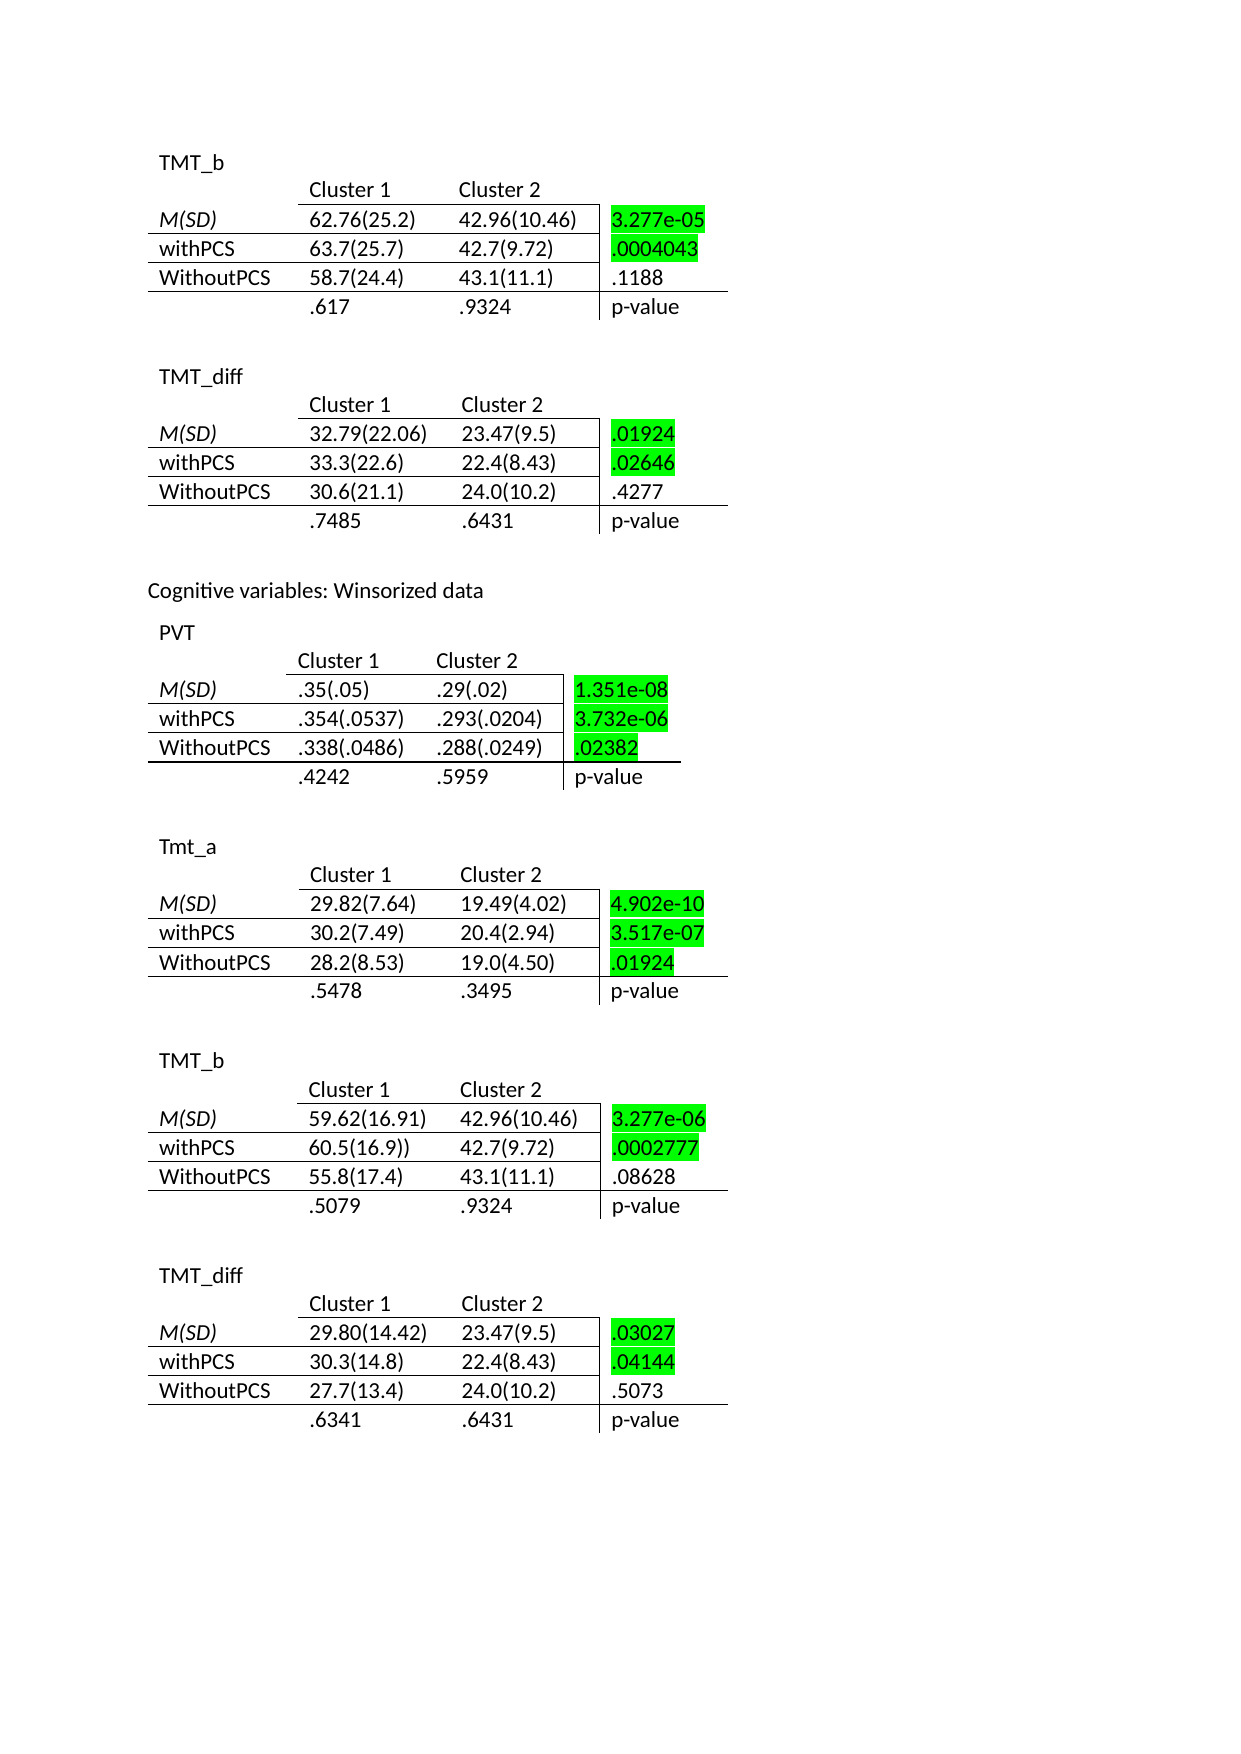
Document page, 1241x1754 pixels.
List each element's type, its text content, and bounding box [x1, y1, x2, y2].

table_header [298, 1261, 450, 1289]
table_header PVT [148, 618, 286, 646]
table_cell 29.80(14.42) [298, 1318, 450, 1346]
table_cell .6431 [450, 506, 599, 534]
table_cell 24.0(10.2) [450, 1376, 599, 1404]
table_cell Cluster 1 [297, 1075, 449, 1103]
table_cell .3495 [449, 977, 599, 1005]
table_header [600, 1261, 727, 1289]
table_cell [148, 1191, 297, 1219]
table_cell 62.76(25.2) [298, 205, 447, 233]
table_cell 19.0(4.50) [449, 948, 599, 976]
table_cell .293(.0204) [425, 704, 563, 732]
table_cell withPCS [148, 704, 286, 732]
table_cell p-value [600, 977, 727, 1005]
table_cell [600, 1075, 727, 1103]
table_header [563, 618, 681, 646]
table_cell Cluster 1 [298, 1289, 450, 1317]
table_cell 4.902e-10 [600, 889, 727, 917]
table_header TMT_diff [148, 1261, 298, 1289]
table_cell 22.4(8.43) [450, 448, 599, 476]
table_cell p-value [600, 292, 727, 320]
table_header [425, 618, 563, 646]
table_cell .6341 [298, 1405, 450, 1433]
table_cell M(SD) [148, 674, 286, 703]
table_header [298, 148, 447, 176]
table_cell [681, 732, 727, 761]
table_header [450, 1261, 600, 1289]
table_cell p-value [600, 1405, 727, 1433]
table_cell 55.8(17.4) [297, 1162, 449, 1190]
table_cell Cluster 2 [448, 176, 600, 204]
table_header [449, 1047, 600, 1075]
table_cell Cluster 2 [450, 390, 600, 418]
table_cell .288(.0249) [425, 733, 563, 761]
table_cell WithoutPCS [148, 1162, 297, 1190]
table_header TMT_b [148, 148, 298, 176]
table_cell .7485 [298, 506, 450, 534]
table_cell withPCS [148, 448, 298, 476]
table_cell 24.0(10.2) [450, 477, 599, 505]
table_cell WithoutPCS [148, 477, 298, 505]
table_cell Cluster 2 [450, 1289, 600, 1317]
table_header Tmt_a [148, 833, 298, 860]
table_cell withPCS [148, 1347, 298, 1375]
table_cell Cluster 2 [425, 646, 563, 674]
text Cognitive variables: Winsorized data [148, 576, 1093, 604]
table_cell WithoutPCS [148, 948, 298, 976]
table_cell .5478 [299, 977, 449, 1005]
table_header [286, 618, 425, 646]
table_cell .0002777 [601, 1132, 727, 1161]
table_cell 29.82(7.64) [299, 890, 449, 917]
table_header [450, 362, 600, 390]
table_cell 43.1(11.1) [448, 263, 599, 291]
table_cell Cluster 2 [449, 860, 599, 888]
table_cell 30.3(14.8) [298, 1347, 450, 1375]
table_cell [148, 1289, 298, 1317]
table_cell [681, 761, 727, 790]
table_cell .5073 [600, 1375, 727, 1404]
table_cell p-value [564, 763, 681, 790]
table_cell 19.49(4.02) [449, 890, 599, 917]
table_cell 63.7(25.7) [298, 234, 447, 262]
table_cell Cluster 1 [298, 176, 447, 204]
table_cell .03027 [600, 1317, 727, 1346]
table_cell [681, 703, 727, 732]
table_cell 59.62(16.91) [297, 1104, 449, 1132]
table_cell M(SD) [148, 418, 298, 447]
table_cell .6431 [450, 1405, 599, 1433]
table_cell [600, 1289, 727, 1317]
table_cell 3.277e-06 [601, 1103, 727, 1132]
table_cell 20.4(2.94) [449, 919, 599, 947]
table_cell .02382 [564, 732, 681, 761]
table_cell .02646 [600, 447, 727, 476]
table_cell .4277 [600, 476, 727, 505]
table_cell .01924 [600, 947, 727, 976]
table_cell .9324 [449, 1191, 600, 1219]
table_cell [600, 390, 727, 418]
table_cell 23.47(9.5) [450, 1318, 599, 1346]
table_cell 30.6(21.1) [298, 477, 450, 505]
table_cell .08628 [601, 1161, 727, 1190]
table_cell 58.7(24.4) [298, 263, 447, 291]
table_cell 42.7(9.72) [448, 234, 599, 262]
table_cell [148, 860, 298, 888]
table_cell .5959 [425, 763, 563, 790]
table_header [599, 833, 727, 860]
table_cell Cluster 1 [299, 860, 449, 888]
table_cell M(SD) [148, 204, 298, 233]
table_cell .0004043 [600, 233, 727, 262]
table_cell [148, 176, 298, 204]
table_cell .354(.0537) [286, 704, 425, 732]
table_header [297, 1047, 449, 1075]
table_cell .4242 [286, 763, 425, 790]
table_cell M(SD) [148, 1317, 298, 1346]
table_cell 27.7(13.4) [298, 1376, 450, 1404]
table_cell .35(.05) [286, 675, 425, 703]
table_cell 42.96(10.46) [449, 1104, 600, 1132]
table_cell .617 [298, 292, 447, 320]
table_cell 3.517e-07 [600, 918, 727, 947]
table_cell .9324 [448, 292, 599, 320]
table_cell 28.2(8.53) [299, 948, 449, 976]
table_cell p-value [600, 506, 727, 534]
table_cell [148, 506, 298, 534]
table_cell .01924 [600, 418, 727, 447]
table_cell M(SD) [148, 1103, 297, 1132]
table_header [681, 618, 727, 646]
table_cell 33.3(22.6) [298, 448, 450, 476]
table_header [600, 1047, 727, 1075]
table_cell [148, 292, 298, 320]
table_cell [563, 646, 681, 674]
table_cell [600, 176, 727, 204]
table_cell [148, 763, 286, 790]
table_cell withPCS [148, 234, 298, 262]
table_cell 23.47(9.5) [450, 419, 599, 447]
table_cell 42.7(9.72) [449, 1133, 600, 1161]
table_cell [148, 646, 286, 674]
table_header [600, 362, 727, 390]
table_cell 1.351e-08 [564, 674, 681, 703]
table_cell 42.96(10.46) [448, 205, 599, 233]
table_cell withPCS [148, 919, 298, 947]
table_cell 3.277e-05 [600, 204, 727, 233]
table_cell 30.2(7.49) [299, 919, 449, 947]
table_cell .04144 [600, 1346, 727, 1375]
table_cell Cluster 1 [286, 646, 425, 674]
table_cell Cluster 2 [449, 1075, 600, 1103]
table_header TMT_diff [148, 362, 298, 390]
table_cell 22.4(8.43) [450, 1347, 599, 1375]
table_cell Cluster 1 [298, 390, 450, 418]
table_header [449, 833, 599, 860]
table_cell M(SD) [148, 889, 298, 917]
table_header [600, 148, 727, 176]
table_cell .1188 [600, 262, 727, 291]
table_cell [148, 977, 298, 1005]
table_cell [148, 390, 298, 418]
table_header [448, 148, 600, 176]
table_cell .29(.02) [425, 675, 563, 703]
table_cell [148, 1075, 297, 1103]
table_header [299, 833, 449, 860]
table_header TMT_b [148, 1047, 297, 1075]
table_cell withPCS [148, 1133, 297, 1161]
table_cell [148, 1405, 298, 1433]
table_cell p-value [601, 1191, 727, 1219]
table_cell 60.5(16.9)) [297, 1133, 449, 1161]
table_cell [681, 646, 727, 674]
table_cell WithoutPCS [148, 263, 298, 291]
table_cell 43.1(11.1) [449, 1162, 600, 1190]
table_cell WithoutPCS [148, 733, 286, 761]
table_cell WithoutPCS [148, 1376, 298, 1404]
table_header [298, 362, 450, 390]
table_cell 3.732e-06 [564, 703, 681, 732]
table_cell [681, 674, 727, 703]
table_cell 32.79(22.06) [298, 419, 450, 447]
table_cell [599, 860, 727, 888]
table_cell .338(.0486) [286, 733, 425, 761]
table_cell .5079 [297, 1191, 449, 1219]
